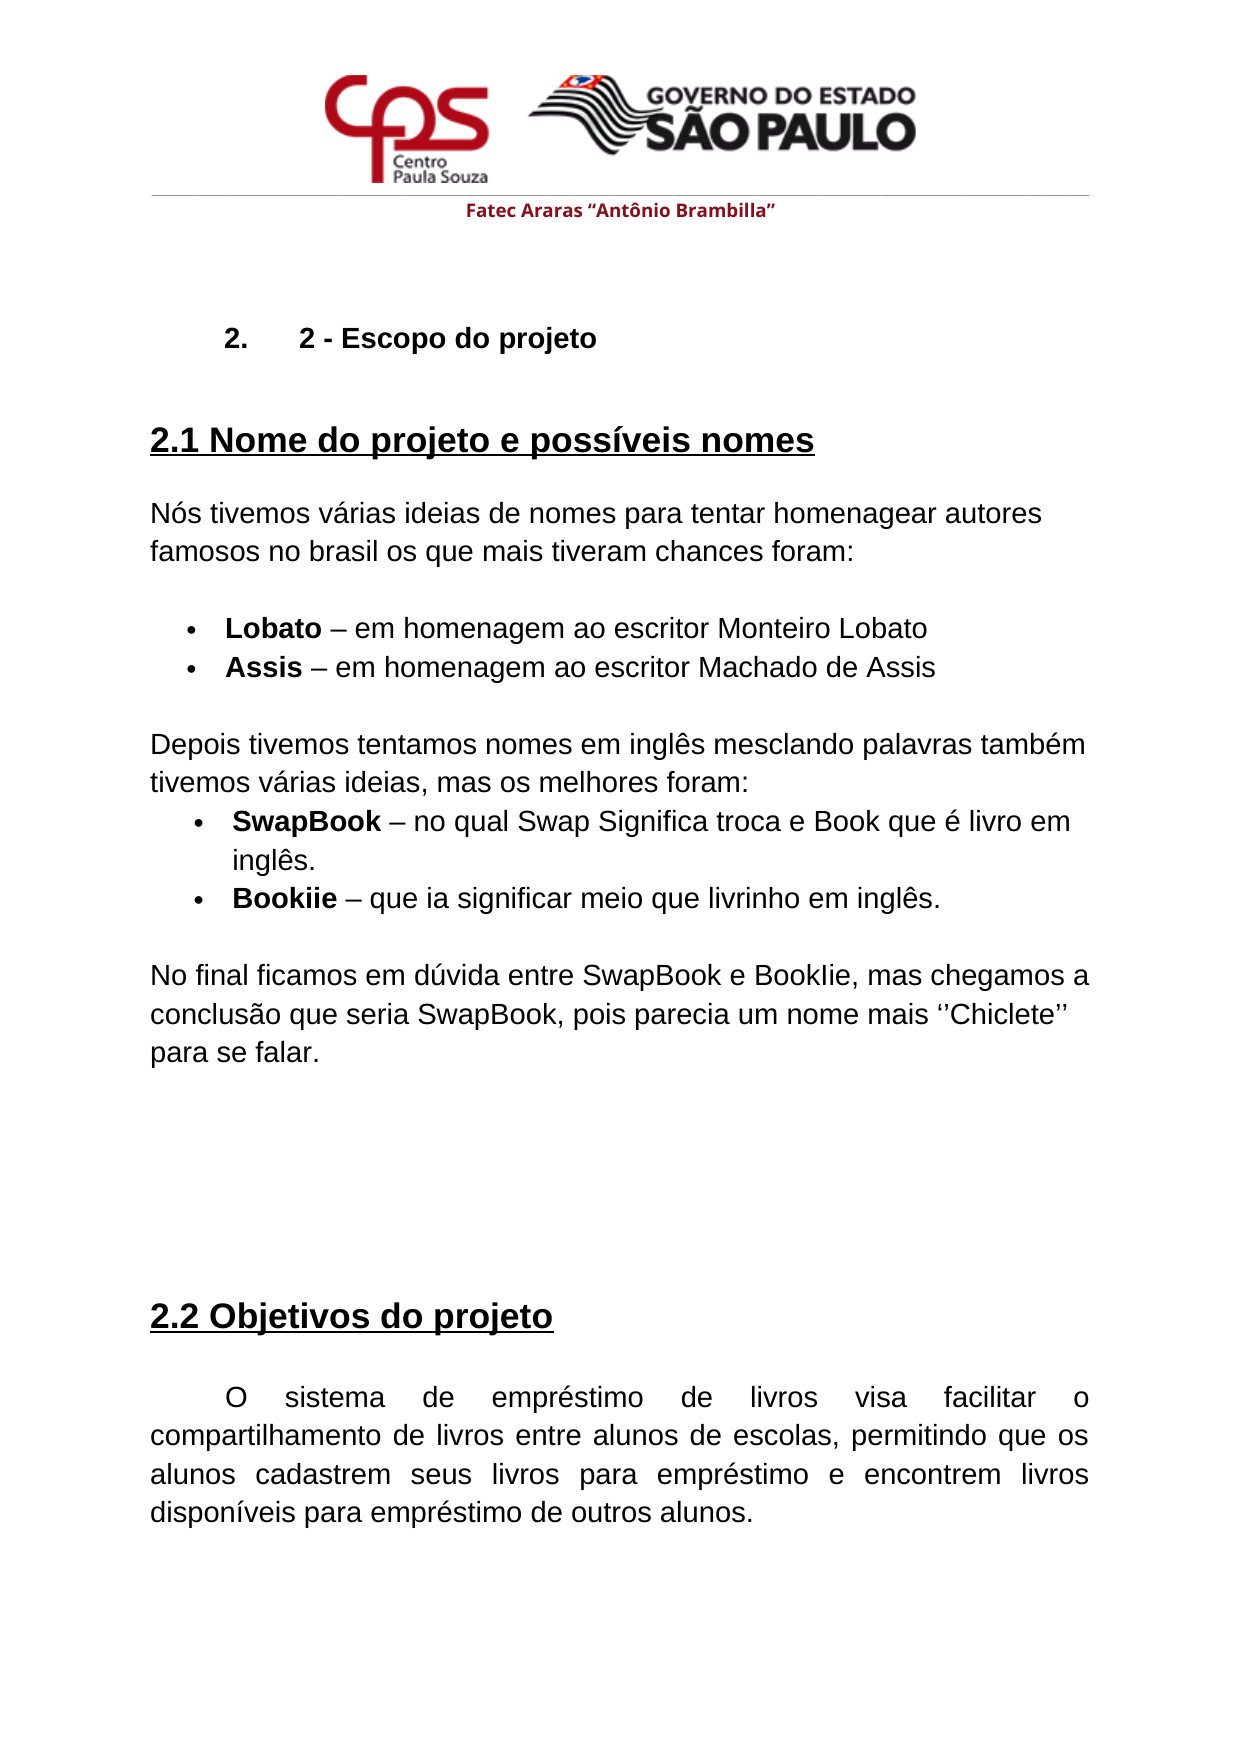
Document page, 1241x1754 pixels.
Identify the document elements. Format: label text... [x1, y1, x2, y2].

list Bookiie – que ia significar meio que livrinho em inglês. [194, 881, 1091, 915]
text Nós tivemos várias ideias de nomes para tentar homenagear autores famosos no brasil os que mais tiveram chances foram: [150, 496, 1091, 568]
list SwapBook – no qual Swap Significa troca e Book que é livro em inglês. [194, 804, 1091, 876]
subtitle 2 - Escopo do projeto [224, 321, 1091, 354]
text O sistema de empréstimo de livros visa facilitar o compartilhamento de livros entre alunos de escolas, permitindo que os alunos cadastrem seus livros para empréstimo e encontrem livros disponíveis para empréstimo de outros alunos. [150, 1380, 1091, 1529]
subtitle 2.2 Objetivos do projeto [150, 1295, 1091, 1336]
list Assis – em homenagem ao escritor Machado de Assis [187, 650, 1091, 683]
text 2.1 Nome do projeto e possíveis nomes [150, 419, 1091, 459]
list Lobato – em homenagem ao escritor Monteiro Lobato [187, 611, 1091, 645]
text Depois tivemos tentamos nomes em inglês mesclando palavras também tivemos várias ideias, mas os melhores foram: [150, 727, 1091, 799]
text No final ficamos em dúvida entre SwapBook e BookIie, mas chegamos a conclusão que seria SwapBook, pois parecia um nome mais ‘’Chiclete’’ para se falar. [150, 958, 1091, 1069]
